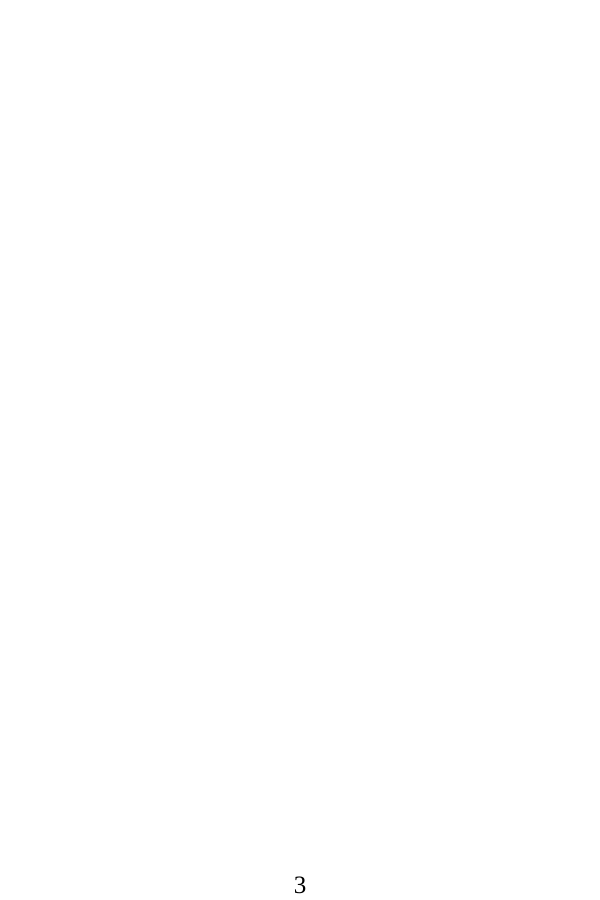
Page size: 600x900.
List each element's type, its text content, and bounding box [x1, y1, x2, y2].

text I got a cold brew from AVL Club, texted a couple people outside of Little Bee, popped into Harvest, bought a copy of Shabang, talked to Mark, who is in a band opening for Hypos at Eulogy, walked into Revolve, chatted with Emily for a minute, ate some lamburgers at Botiwalla, came home, listened to Guero and texted people about band things. I then walked to Aldi, stopping before and after at UJ to hang with Erica and Taylor, which led to seeing Francis and JB as well. [37, 196, 562, 423]
text I walked back to the west side, stopping briefly at the Double Crown for a Squirrel Nut Zippers-esque band, went to Ingles for Cheetos, grape juice & Sprite, then hung at the Country Club a bit before walking home, getting into my pajamas and writing in [37, 696, 562, 809]
text I walked downtown, stopping briefly at the Country Club and Morgan's Comics. Rachel's loops were mesmerizing. I sat with Old Sap and his wife Leah (?) until set break, at which point I signed up to buy Rachel's upcoming vinyl. [37, 582, 562, 696]
text The sun started going down, so Erica and I walked home, where I wrote in my journal after putting my groceries away: peas, Cheez-Its, clementines and bananas. [37, 423, 562, 514]
text I've also been thinking about how any invitation ever from my dad to hang out always specifically includes beer. [37, 60, 562, 128]
text . . . [37, 537, 562, 560]
text . . . [37, 151, 562, 174]
